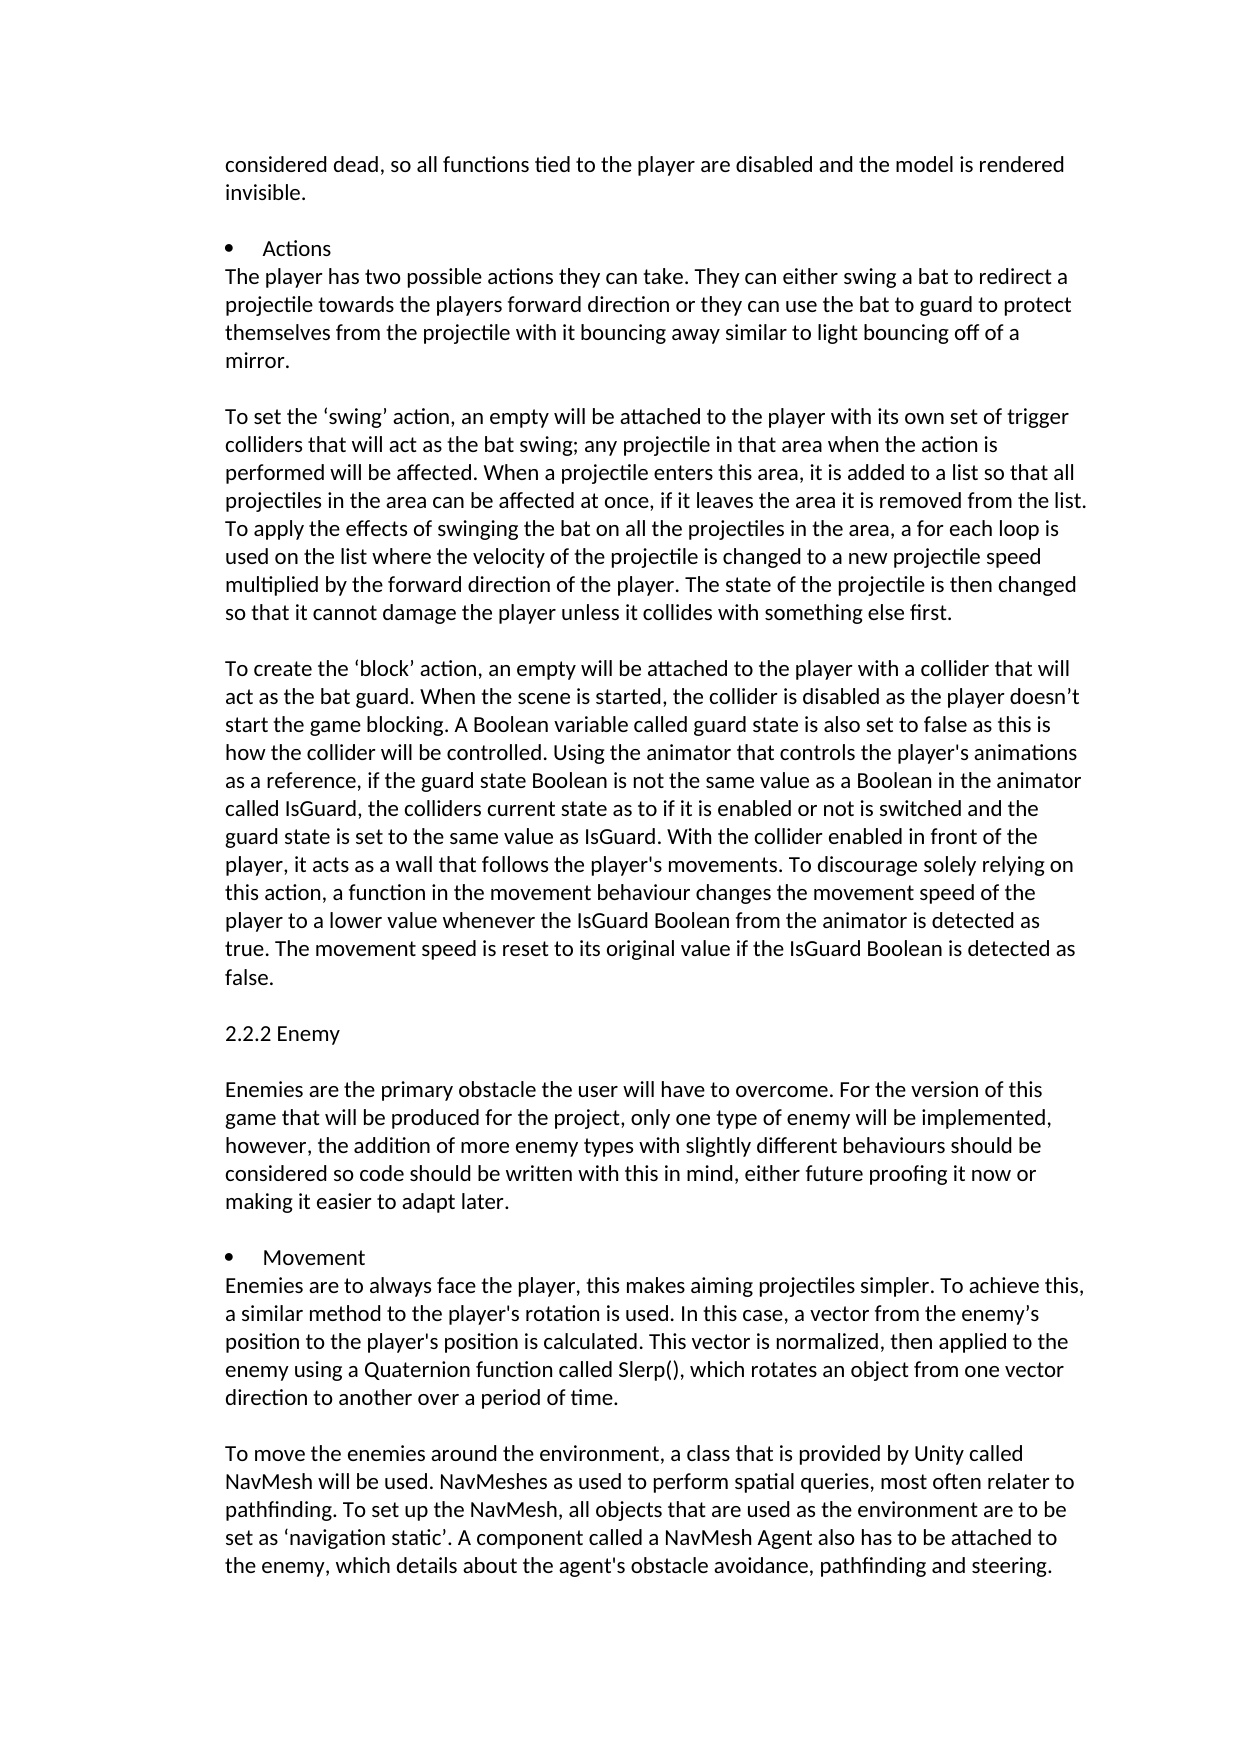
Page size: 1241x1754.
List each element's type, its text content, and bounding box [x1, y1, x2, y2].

list To create the ‘block’ action, an empty will be attached to the player with a collider that will act as the bat guard. When the scene is started, the collider is disabled as the player doesn’t start the game blocking. A Boolean variable called guard state is also set to false as this is how the collider will be controlled. Using the animator that controls the player's animations as a reference, if the guard state Boolean is not the same value as a Boolean in the animator called IsGuard, the colliders current state as to if it is enabled or not is switched and the guard state is set to the same value as IsGuard. With the collider enabled in front of the player, it acts as a wall that follows the player's movements. To discourage solely relying on this action, a function in the movement behaviour changes the movement speed of the player to a lower value whenever the IsGuard Boolean from the animator is detected as true. The movement speed is reset to its original value if the IsGuard Boolean is detected as false. [225, 654, 1090, 991]
list The player has two possible actions they can take. They can either swing a bat to redirect a projectile towards the players forward direction or they can use the bat to guard to protect themselves from the projectile with it bouncing away similar to light bouncing off of a mirror. [225, 262, 1090, 374]
list Movement [225, 1243, 1090, 1271]
list 2.2.2 Enemy [225, 1019, 1090, 1047]
list To set the ‘swing’ action, an empty will be attached to the player with its own set of trigger colliders that will act as the bat swing; any projectile in that area when the action is performed will be affected. When a projectile enters this area, it is added to a list so that all projectiles in the area can be affected at once, if it leaves the area it is removed from the list. To apply the effects of swinging the bat on all the projectiles in the area, a for each loop is used on the list where the velocity of the projectile is changed to a new projectile speed multiplied by the forward direction of the player. The state of the projectile is then changed so that it cannot damage the player unless it collides with something else first. [225, 402, 1090, 626]
text Enemies are the primary obstacle the user will have to overcome. For the version of this game that will be produced for the project, only one type of enemy will be implemented, however, the addition of more enemy types with slightly different behaviours should be considered so code should be written with this in mind, either future proofing it now or making it easier to adapt later. [225, 1075, 1090, 1215]
text Enemies are to always face the player, this makes aiming projectiles simpler. To achieve this, a similar method to the player's rotation is used. In this case, a vector from the enemy’s position to the player's position is calculated. This vector is normalized, then applied to the enemy using a Quaternion function called Slerp(), which rotates an object from one vector direction to another over a period of time. [225, 1271, 1090, 1411]
list Actions [225, 234, 1090, 262]
text To move the enemies around the environment, a class that is provided by Unity called NavMesh will be used. NavMeshes as used to perform spatial queries, most often relater to pathfinding. To set up the NavMesh, all objects that are used as the environment are to be set as ‘navigation static’. A component called a NavMesh Agent also has to be attached to the enemy, which details about the agent's obstacle avoidance, pathfinding and steering. [225, 1439, 1090, 1579]
list considered dead, so all functions tied to the player are disabled and the model is rendered invisible. [225, 150, 1090, 206]
